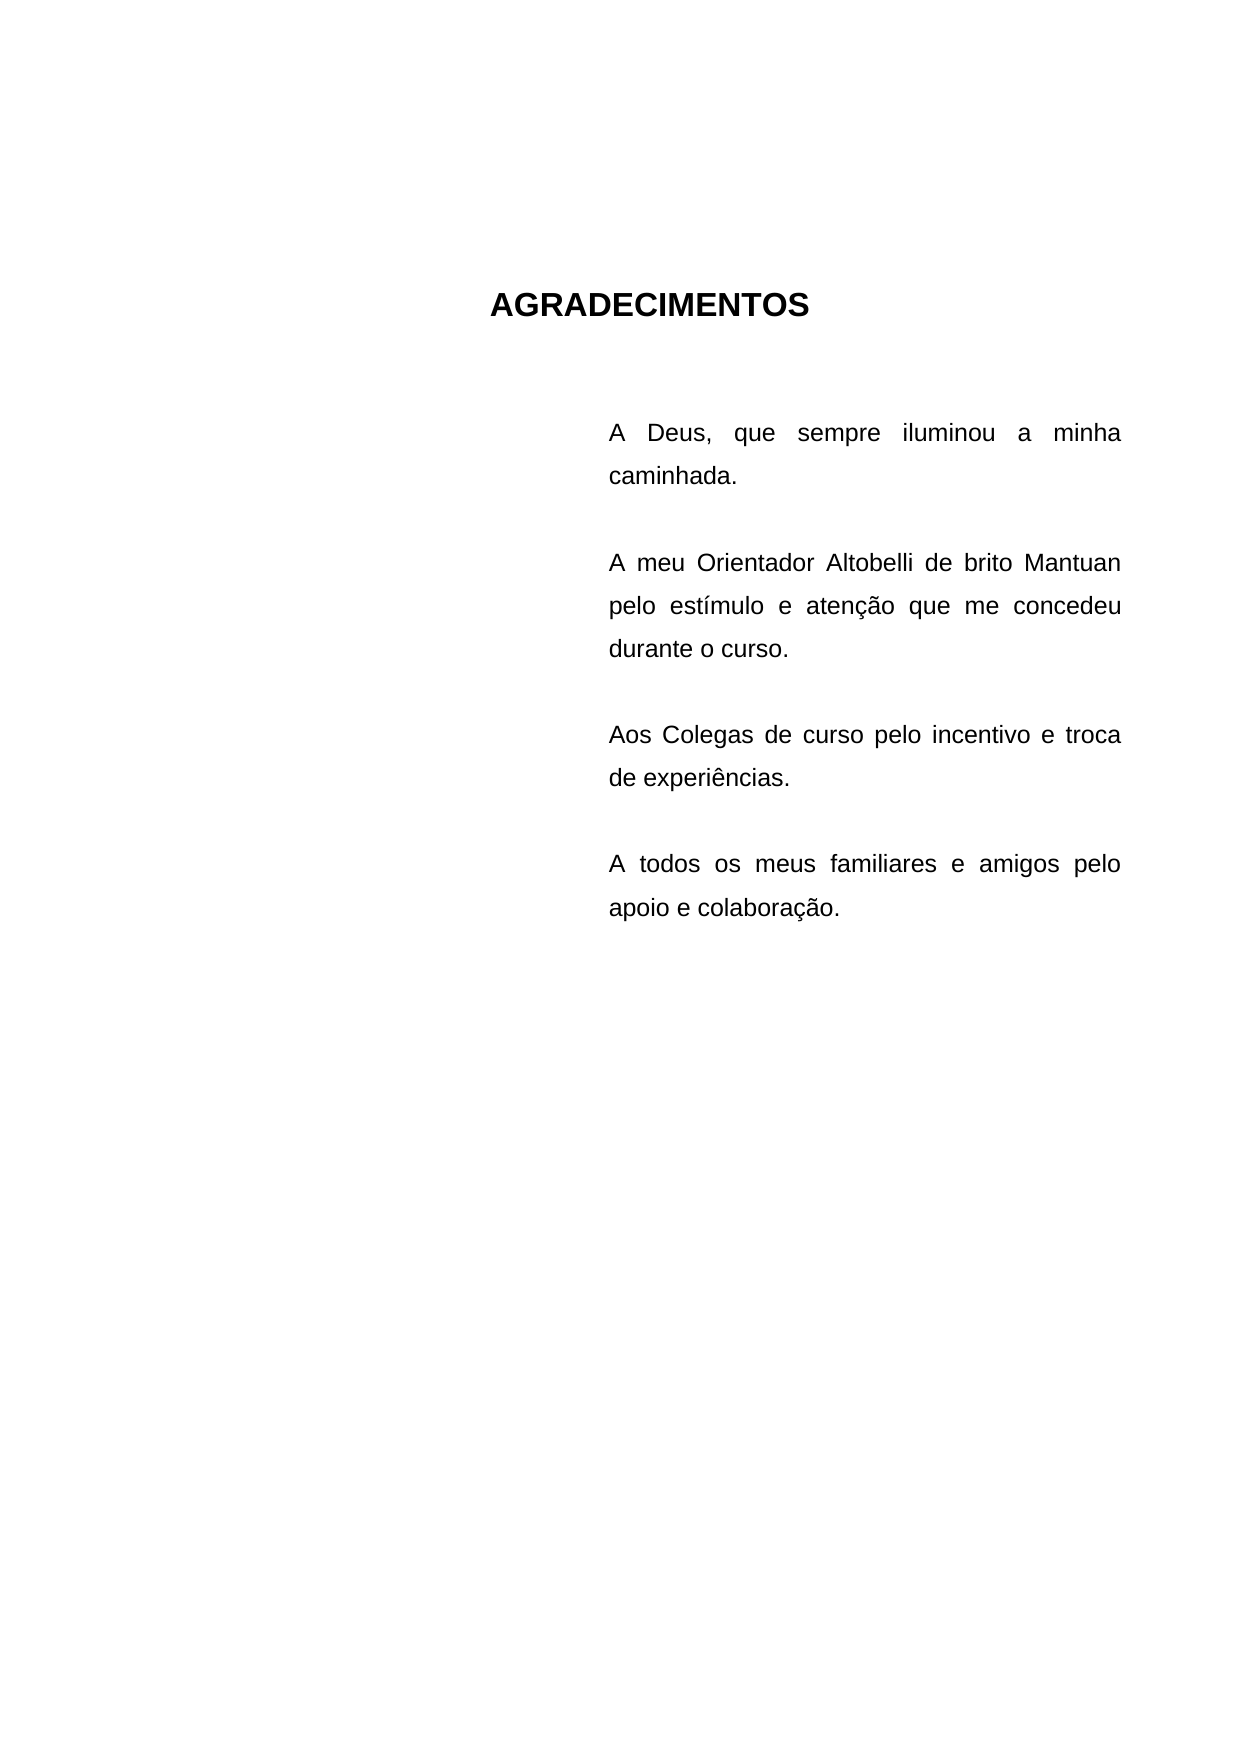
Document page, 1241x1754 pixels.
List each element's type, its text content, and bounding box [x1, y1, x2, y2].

text Aos Colegas de curso pelo incentivo e troca de experiências. [608, 720, 1122, 792]
text AGRADECIMENTOS [177, 286, 1122, 324]
text A todos os meus familiares e amigos pelo apoio e colaboração. [608, 849, 1122, 921]
text A meu Orientador Altobelli de brito Mantuan pelo estímulo e atenção que me concedeu durante o curso. [608, 547, 1122, 662]
text A Deus, que sempre iluminou a minha caminhada. [608, 418, 1122, 490]
